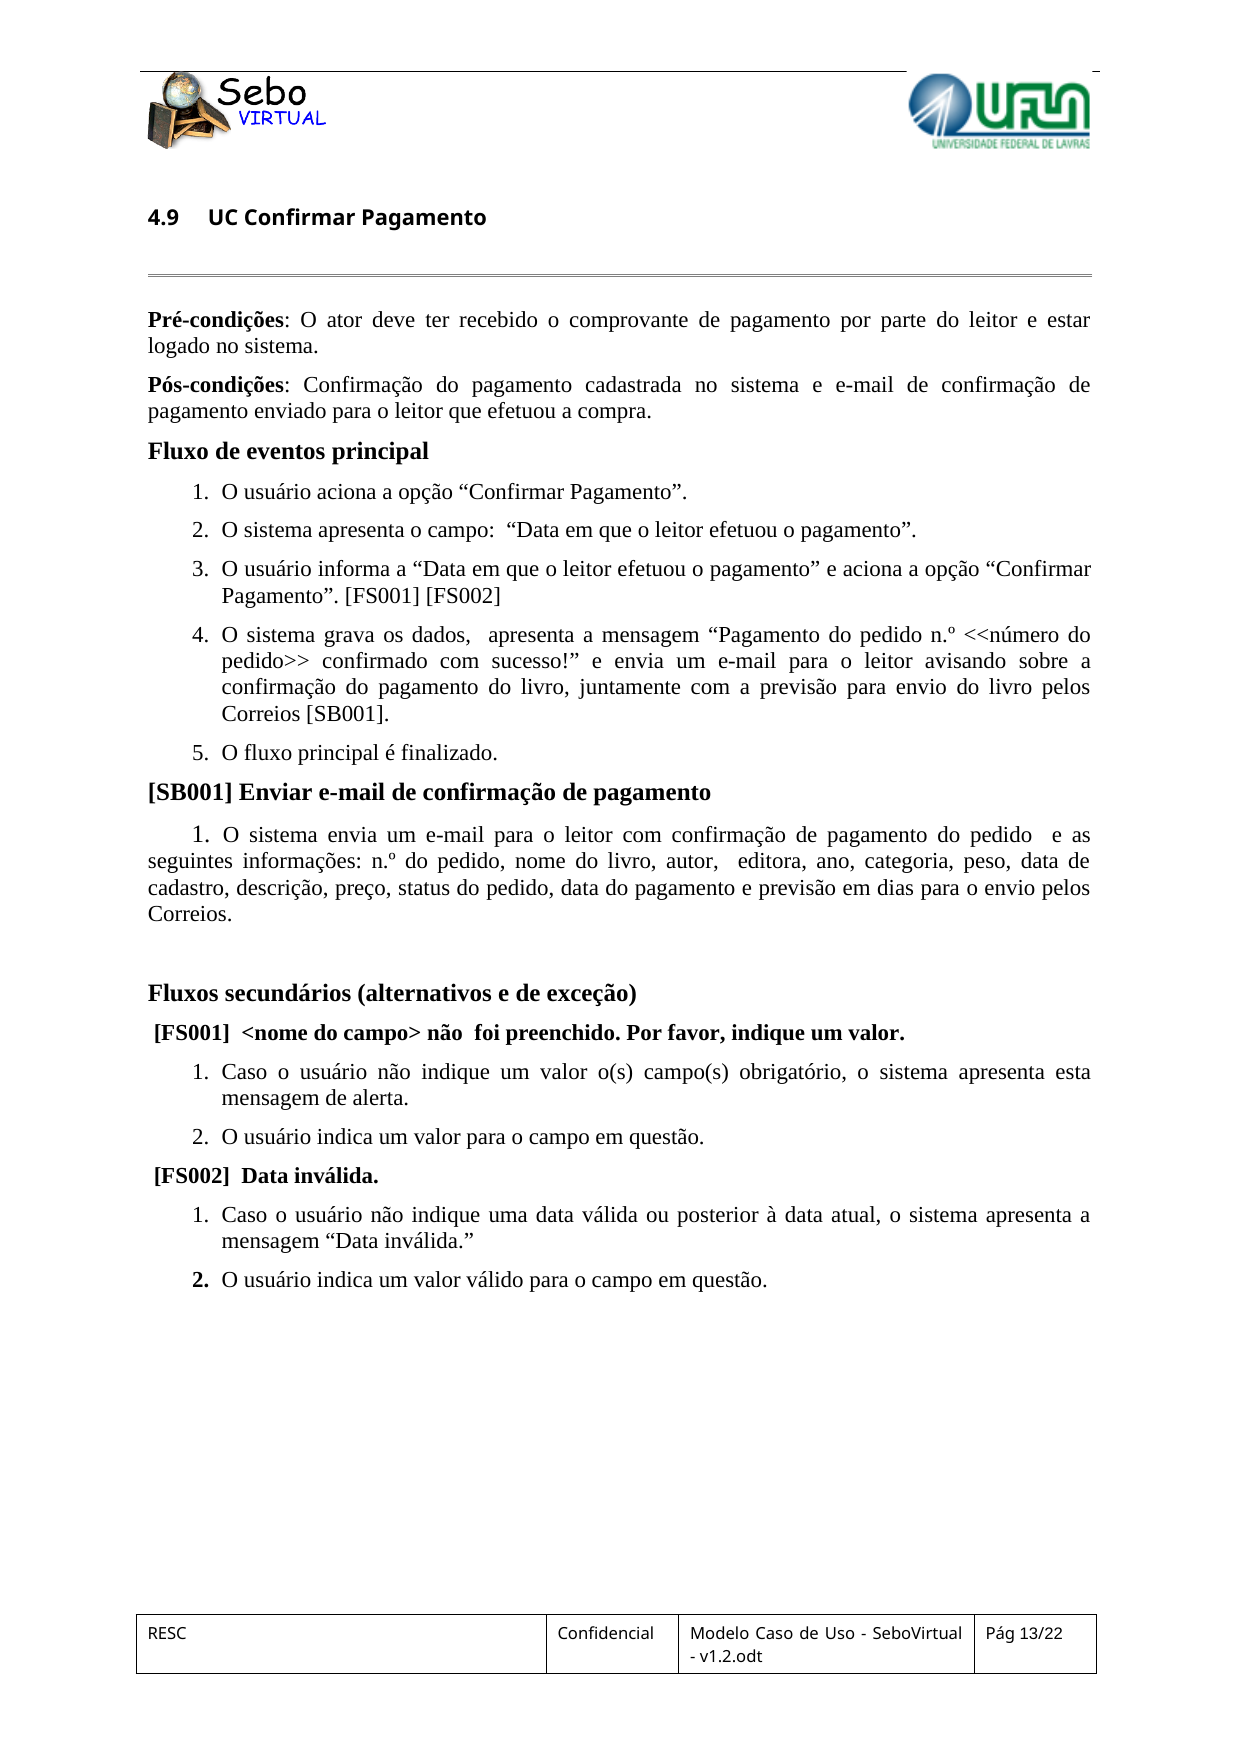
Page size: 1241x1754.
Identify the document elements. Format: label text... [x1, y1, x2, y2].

text Pré-condições: O ator deve ter recebido o comprovante de pagamento por parte do leitor e estar logado no sistema. [148, 306, 1092, 359]
list O usuário indica um valor para o campo em questão. [192, 1123, 1092, 1149]
picture [147, 71, 343, 149]
text 1. O sistema envia um e-mail para o leitor com confirmação de pagamento do pedido e as seguintes informações: n.º do pedido, nome do livro, autor, editora, ano, categoria, peso, data de cadastro, descrição, preço, status do pedido, data do pagamento e previsão em dias para o envio pelos Correios. [148, 819, 1092, 926]
list O usuário aciona a opção “Confirmar Pagamento”. [192, 478, 1092, 504]
picture [906, 71, 1093, 152]
list Caso o usuário não indique uma data válida ou posterior à data atual, o sistema apresenta a mensagem “Data inválida.” [192, 1201, 1092, 1253]
list O usuário informa a “Data em que o leitor efetuou o pagamento” e aciona a opção “Confirmar Pagamento”. [FS001] [FS002] [192, 555, 1092, 608]
text Fluxos secundários (alternativos e de exceção) [148, 978, 1092, 1007]
text [SB001] Enviar e-mail de confirmação de pagamento [148, 777, 1092, 806]
text [FS002] Data inválida. [148, 1162, 1092, 1188]
list O usuário indica um valor válido para o campo em questão. [192, 1266, 1092, 1292]
list O fluxo principal é finalizado. [192, 738, 1092, 765]
list O sistema grava os dados, apresenta a mensagem “Pagamento do pedido n.º <<número do pedido>> confirmado com sucesso!” e envia um e-mail para o leitor avisando sobre a confirmação do pagamento do livro, juntamente com a previsão para envio do livro pelos Correios [SB001]. [192, 621, 1092, 726]
subtitle UC Confirmar Pagamento [148, 202, 1092, 232]
list Caso o usuário não indique um valor o(s) campo(s) obrigatório, o sistema apresenta esta mensagem de alerta. [192, 1058, 1092, 1111]
text Pós-condições: Confirmação do pagamento cadastrada no sistema e e-mail de confirmação de pagamento enviado para o leitor que efetuou a compra. [148, 371, 1092, 424]
text [FS001] <nome do campo> não foi preenchido. Por favor, indique um valor. [148, 1019, 1092, 1045]
text Fluxo de eventos principal [148, 436, 1092, 465]
list O sistema apresenta o campo: “Data em que o leitor efetuou o pagamento”. [192, 517, 1092, 543]
